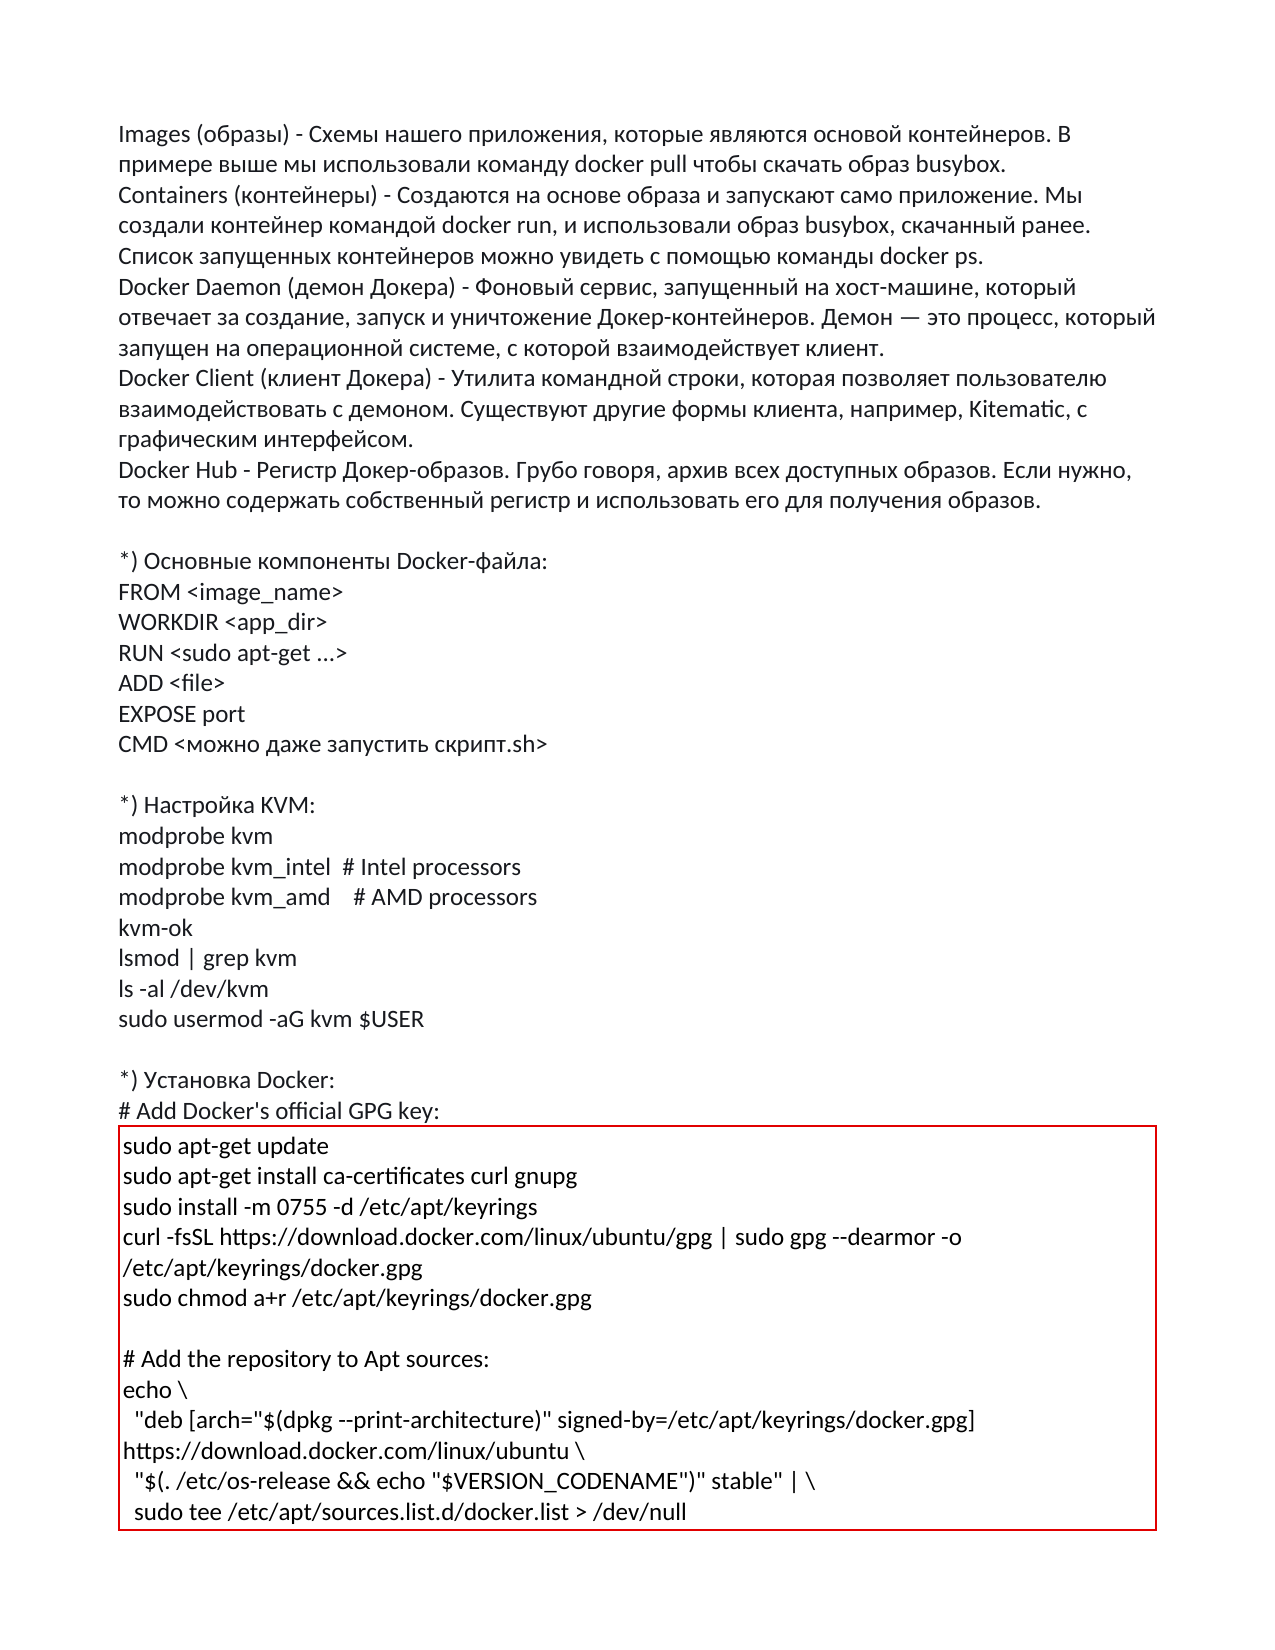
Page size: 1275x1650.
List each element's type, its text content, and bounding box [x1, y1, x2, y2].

text CMD <можно даже запустить скрипт.sh> [118, 728, 1157, 759]
text kvm-ok [118, 912, 1157, 942]
text sudo apt-get update [120, 1127, 1155, 1156]
text modprobe kvm [118, 820, 1157, 851]
text ls -al /dev/kvm [118, 973, 1157, 1003]
text modprobe kvm_intel # Intel processors [118, 851, 1157, 881]
text sudo usermod -aG kvm $USER [118, 1003, 1157, 1034]
text sudo chmod a+r /etc/apt/keyrings/docker.gpg [120, 1278, 1155, 1313]
text echo \ [120, 1369, 1155, 1400]
text Docker Daemon (демон Докера) - Фоновый сервис, запущенный на хост-машине, который отвечает за создание, запуск и уничтожение Докер-контейнеров. Демон — это процесс, который запущен на операционной системе, с которой взаимодействует клиент. [118, 271, 1157, 362]
text Containers (контейнеры) - Создаются на основе образа и запускают само приложение. Мы создали контейнер командой docker run, и использовали образ busybox, скачанный ранее. Список запущенных контейнеров можно увидеть с помощью команды docker ps. [118, 179, 1157, 271]
text # Add Docker's official GPG key: [118, 1095, 1157, 1125]
text # Add the repository to Apt sources: [120, 1339, 1155, 1369]
text modprobe kvm_amd # AMD processors [118, 881, 1157, 912]
text FROM <image_name> [118, 576, 1157, 606]
text *) Основные компоненты Docker-файла: [118, 545, 1157, 576]
text *) Настройка KVM: [118, 789, 1157, 820]
text Images (образы) - Схемы нашего приложения, которые являются основой контейнеров. В примере выше мы использовали команду docker pull чтобы скачать образ busybox. [118, 118, 1157, 179]
text Docker Hub - Регистр Докер-образов. Грубо говоря, архив всех доступных образов. Если нужно, то можно содержать собственный регистр и использовать его для получения образов. [118, 454, 1157, 515]
text *) Установка Docker: [118, 1064, 1157, 1095]
text WORKDIR <app_dir> [118, 606, 1157, 637]
text ADD <file> [118, 667, 1157, 698]
text sudo tee /etc/apt/sources.list.d/docker.list > /dev/null [120, 1492, 1155, 1529]
text sudo apt-get install ca-certificates curl gnupg [120, 1156, 1155, 1186]
text Docker Client (клиент Докера) - Утилита командной строки, которая позволяет пользователю взаимодействовать с демоном. Существуют другие формы клиента, например, Kitematic, с графическим интерфейсом. [118, 362, 1157, 454]
text curl -fsSL https://download.docker.com/linux/ubuntu/gpg | sudo gpg --dearmor -o /etc/apt/keyrings/docker.gpg [120, 1217, 1155, 1278]
text "deb [arch="$(dpkg --print-architecture)" signed-by=/etc/apt/keyrings/docker.gpg] https://download.docker.com/linux/ubuntu \ [120, 1400, 1155, 1461]
text sudo install -m 0755 -d /etc/apt/keyrings [120, 1186, 1155, 1217]
text EXPOSE port [118, 698, 1157, 728]
text "$(. /etc/os-release && echo "$VERSION_CODENAME")" stable" | \ [120, 1461, 1155, 1492]
text lsmod | grep kvm [118, 942, 1157, 973]
text RUN <sudo apt-get ...> [118, 637, 1157, 667]
